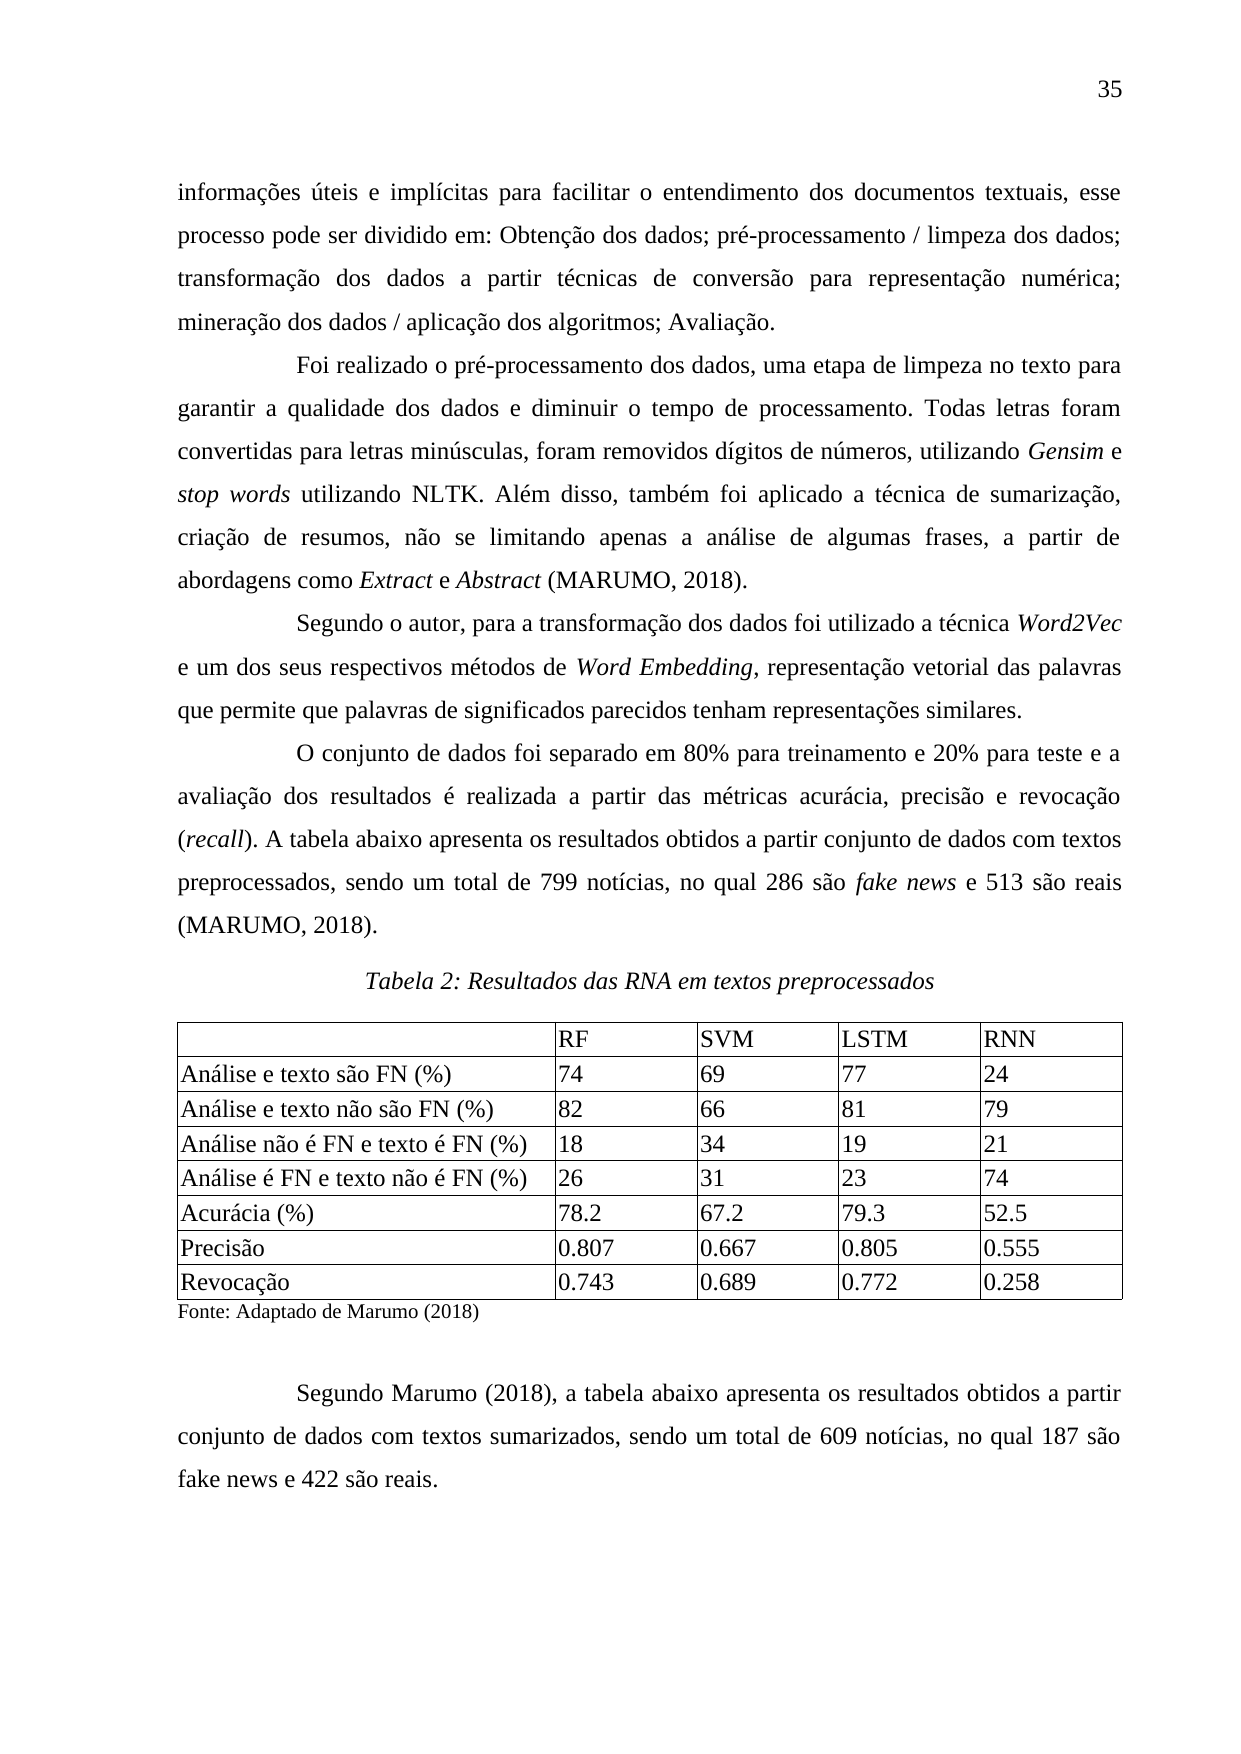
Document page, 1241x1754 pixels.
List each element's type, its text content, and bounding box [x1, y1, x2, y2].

table_cell 26 [556, 1161, 697, 1195]
table_cell 74 [981, 1161, 1122, 1195]
table_cell 0.772 [839, 1265, 980, 1299]
table_cell 23 [839, 1161, 980, 1195]
table_cell 31 [698, 1161, 838, 1195]
table_cell 0.689 [698, 1265, 838, 1299]
table_header LSTM [839, 1023, 980, 1056]
table_header SVM [698, 1023, 838, 1056]
table_cell 66 [698, 1092, 838, 1126]
table_cell 67.2 [698, 1196, 838, 1230]
table_cell 79.3 [839, 1196, 980, 1230]
table_cell 0.807 [556, 1231, 697, 1264]
table_cell 19 [839, 1127, 980, 1160]
table_cell 21 [981, 1127, 1122, 1160]
text Segundo Marumo (2018), a tabela abaixo apresenta os resultados obtidos a partir conjunto de dados com textos sumarizados, sendo um total de 609 notícias, no qual 187 são fake news e 422 são reais. [177, 1378, 1122, 1493]
table_cell Análise e texto não são FN (%) [178, 1092, 555, 1126]
text Tabela 2: Resultados das RNA em textos preprocessados [177, 966, 1122, 995]
table_cell 34 [698, 1127, 838, 1160]
text Foi realizado o pré-processamento dos dados, uma etapa de limpeza no texto para garantir a qualidade dos dados e diminuir o tempo de processamento. Todas letras foram convertidas para letras minúsculas, foram removidos dígitos de números, utilizando Gensim e stop words utilizando NLTK. Além disso, também foi aplicado a técnica de sumarização, criação de resumos, não se limitando apenas a análise de algumas frases, a partir de abordagens como Extract e Abstract (MARUMO, 2018). [177, 350, 1122, 594]
table_cell 0.805 [839, 1231, 980, 1264]
table_cell 24 [981, 1057, 1122, 1091]
table_cell 79 [981, 1092, 1122, 1126]
table_cell 82 [556, 1092, 697, 1126]
table_header RF [556, 1023, 697, 1056]
table_cell Acurácia (%) [178, 1196, 555, 1230]
table_cell Precisão [178, 1231, 555, 1264]
table_cell Revocação [178, 1265, 555, 1299]
table_cell 0.667 [698, 1231, 838, 1264]
text informações úteis e implícitas para facilitar o entendimento dos documentos textuais, esse processo pode ser dividido em: Obtenção dos dados; pré-processamento / limpeza dos dados; transformação dos dados a partir técnicas de conversão para representação numérica; mineração dos dados / aplicação dos algoritmos; Avaliação. [177, 177, 1122, 335]
table_cell 18 [556, 1127, 697, 1160]
table_cell Análise e texto são FN (%) [178, 1057, 555, 1091]
table_cell 78.2 [556, 1196, 697, 1230]
text Segundo o autor, para a transformação dos dados foi utilizado a técnica Word2Vec e um dos seus respectivos métodos de Word Embedding, representação vetorial das palavras que permite que palavras de significados parecidos tenham representações similares. [177, 608, 1122, 723]
table_cell 0.258 [981, 1265, 1122, 1299]
table_cell 77 [839, 1057, 980, 1091]
table_cell 81 [839, 1092, 980, 1126]
table_cell Análise é FN e texto não é FN (%) [178, 1161, 555, 1195]
table_header [178, 1023, 555, 1056]
text O conjunto de dados foi separado em 80% para treinamento e 20% para teste e a avaliação dos resultados é realizada a partir das métricas acurácia, precisão e revocação (recall). A tabela abaixo apresenta os resultados obtidos a partir conjunto de dados com textos preprocessados, sendo um total de 799 notícias, no qual 286 são fake news e 513 são reais (MARUMO, 2018). [177, 738, 1122, 939]
table_cell 0.743 [556, 1265, 697, 1299]
text Fonte: Adaptado de Marumo (2018) [177, 1300, 1122, 1323]
table_cell 74 [556, 1057, 697, 1091]
table_cell 52.5 [981, 1196, 1122, 1230]
table_header RNN [981, 1023, 1122, 1056]
table_cell 0.555 [981, 1231, 1122, 1264]
table_cell 69 [698, 1057, 838, 1091]
table_cell Análise não é FN e texto é FN (%) [178, 1127, 555, 1160]
